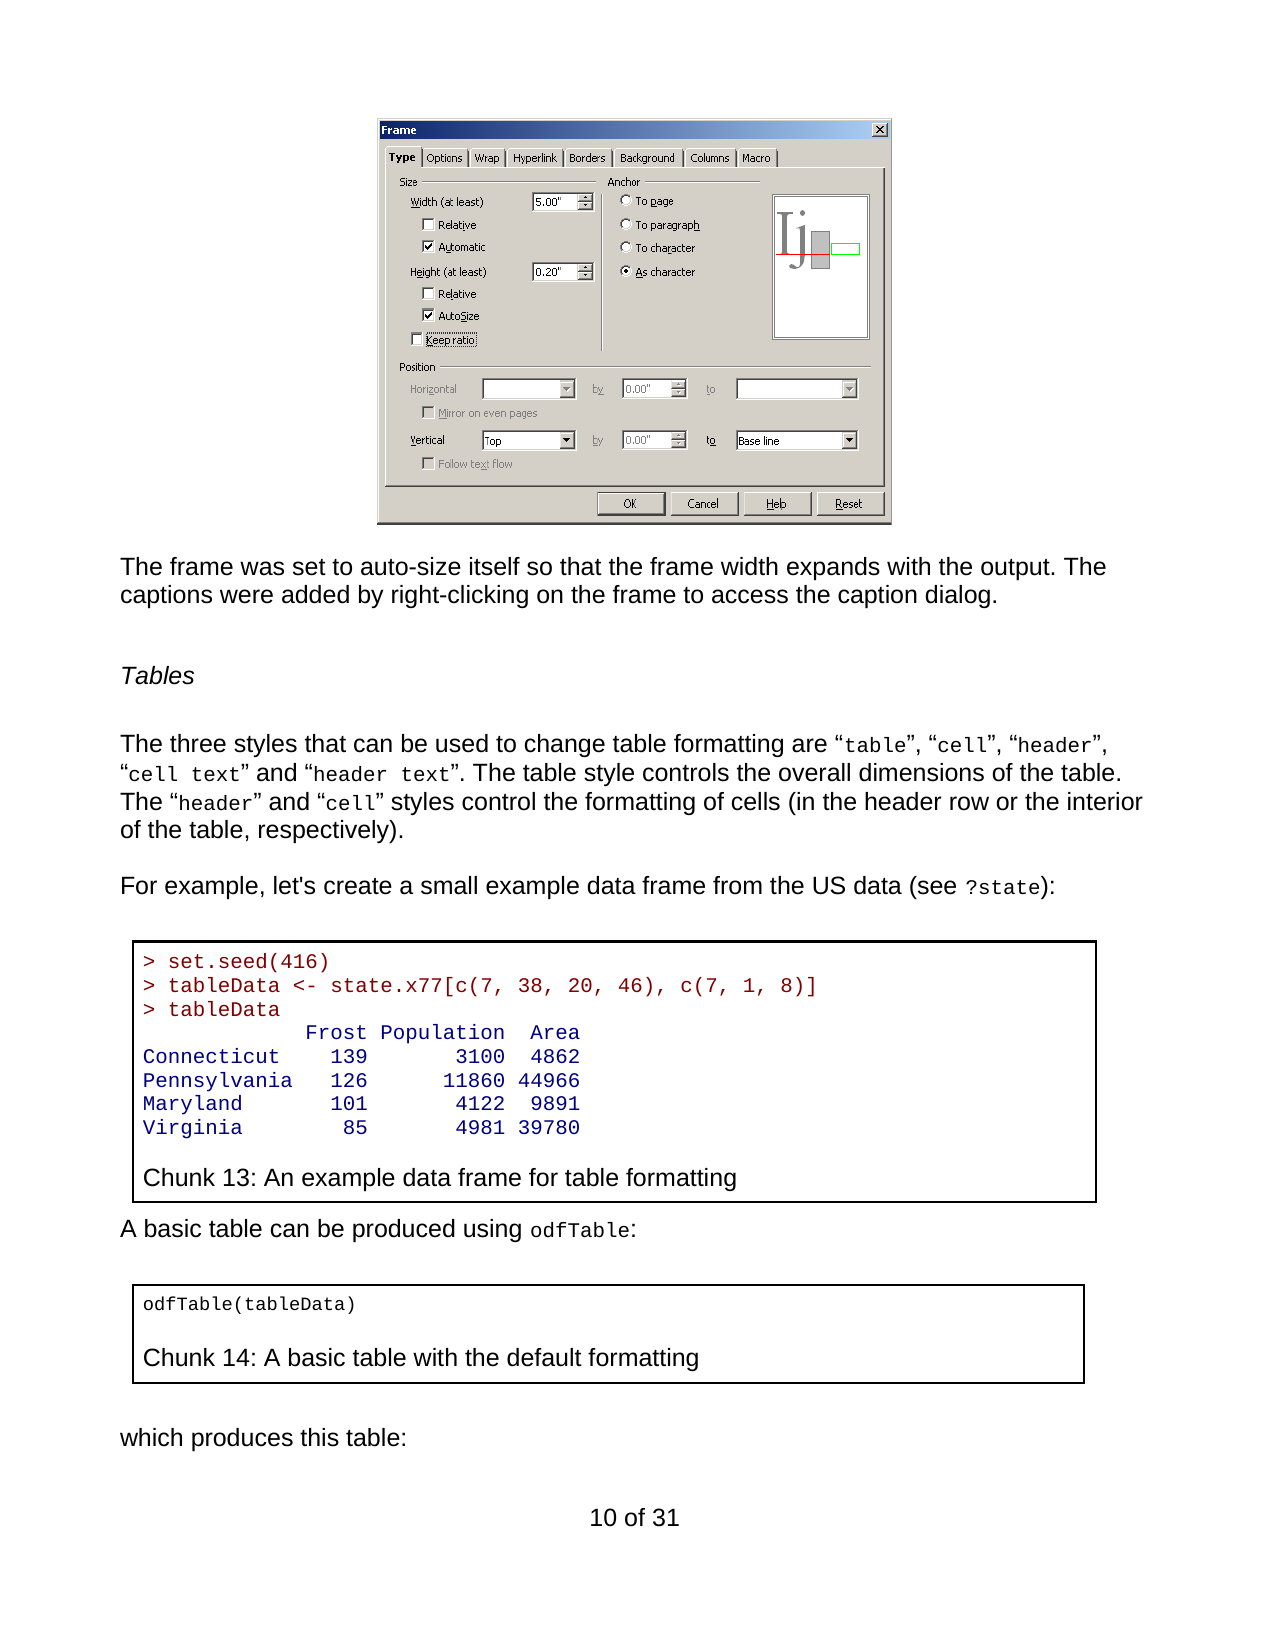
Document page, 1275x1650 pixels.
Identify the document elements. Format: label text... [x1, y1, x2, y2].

text The frame was set to auto-size itself so that the frame width expands with the output. The captions were added by right-clicking on the frame to access the caption dialog. [120, 553, 1149, 609]
subtitle Tables [120, 661, 1149, 689]
picture [377, 118, 892, 525]
text Connecticut 139 3100 4862 [143, 1046, 1086, 1069]
text odfTable(tableData) [143, 1294, 1074, 1316]
text Virginia 85 4981 39780 [143, 1117, 1086, 1141]
text which produces this table: [120, 1424, 1149, 1452]
text Chunk 13: An example data frame for table formatting [143, 1164, 1086, 1192]
text Pennsylvania 126 11860 44966 [143, 1069, 1086, 1093]
text For example, let's create a small example data frame from the US data (see ?state): [120, 872, 1149, 901]
text Maryland 101 4122 9891 [143, 1093, 1086, 1117]
text > tableData <- state.x77[c(7, 38, 20, 46), c(7, 1, 8)] [143, 975, 1086, 999]
text A basic table can be produced using odfTable: [120, 1215, 1149, 1244]
text > tableData [143, 999, 1086, 1022]
text Frost Population Area [143, 1022, 1086, 1046]
text The three styles that can be used to change table formatting are “table”, “cell”, “header”, “cell text” and “header text”. The table style controls the overall dimensions of the table. The “header” and “cell” styles control the formatting of cells (in the header row or the interior of the table, respectively). [120, 729, 1149, 844]
text Chunk 14: A basic table with the default formatting [143, 1343, 1074, 1371]
text > set.seed(416) [143, 951, 1086, 975]
